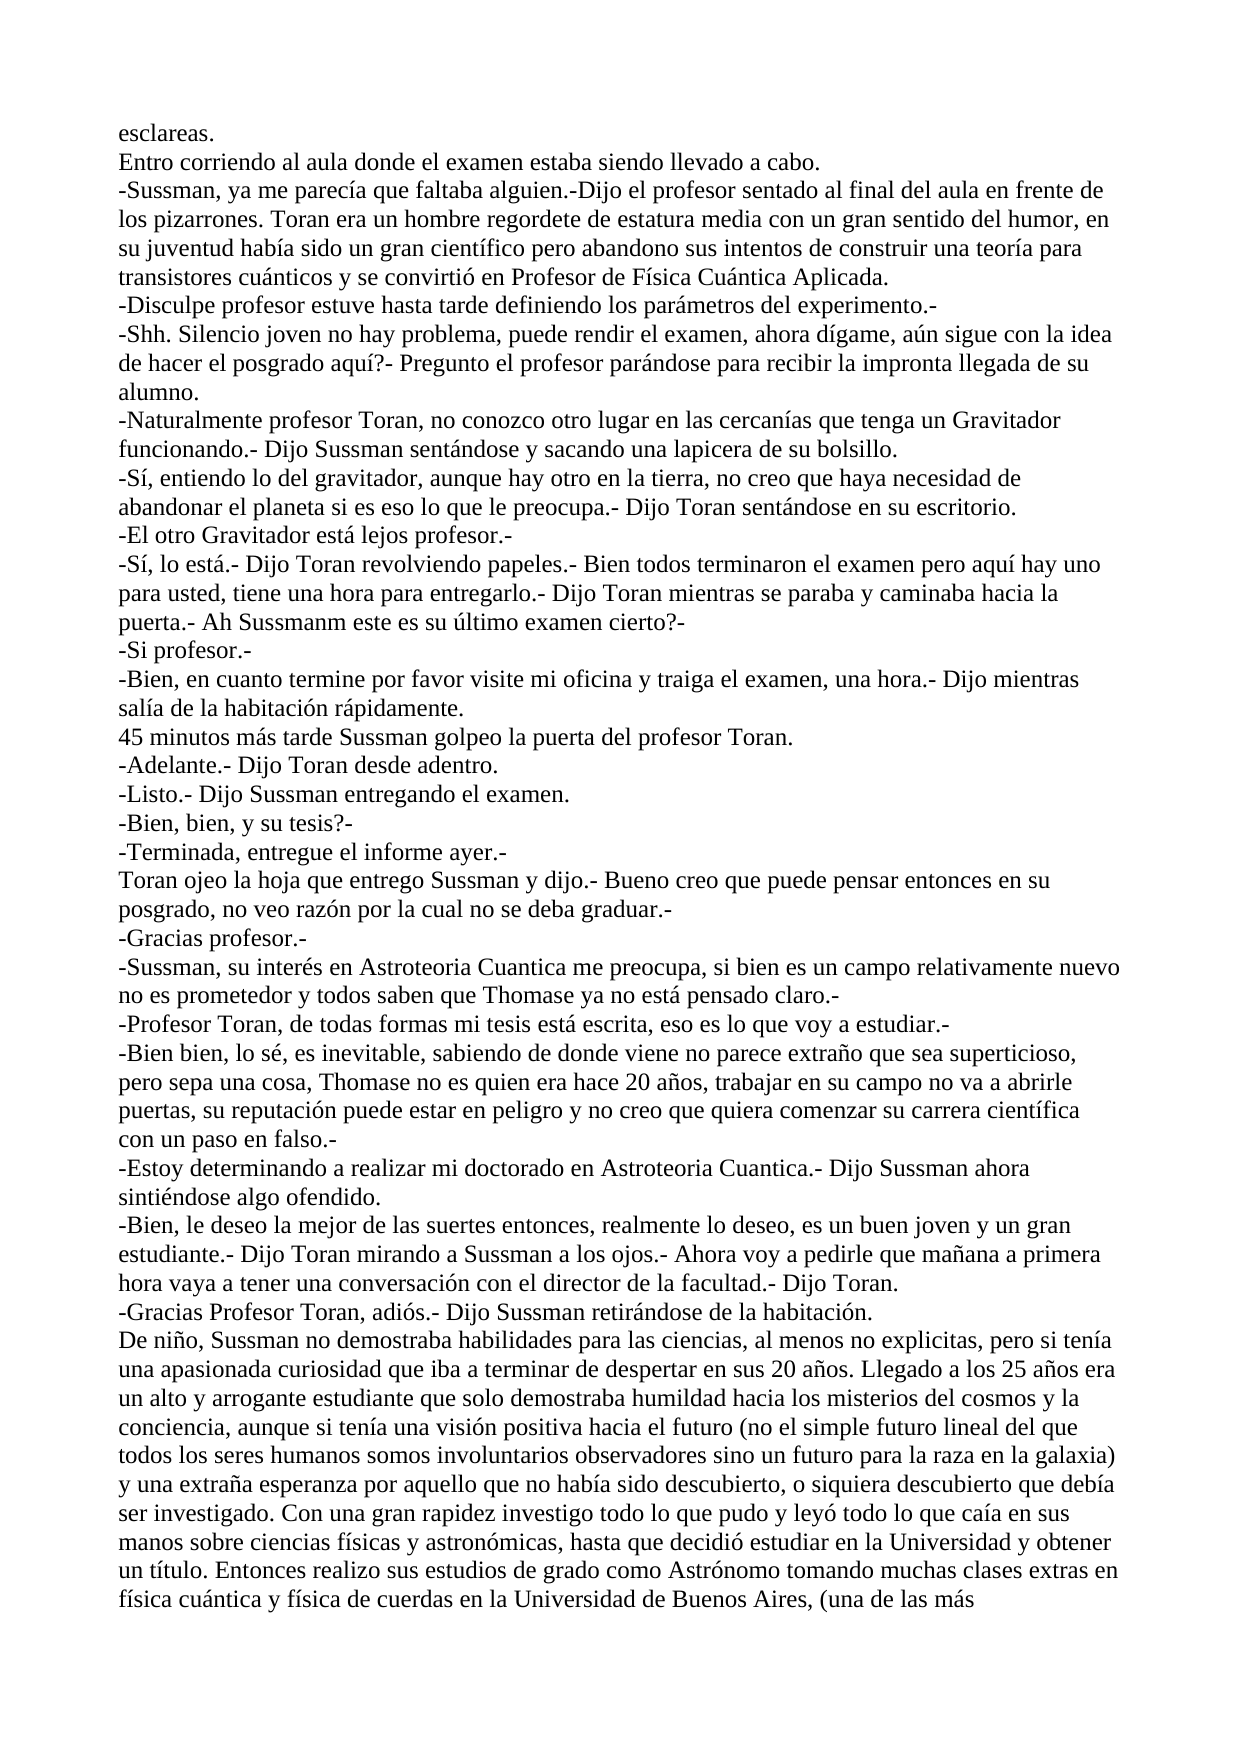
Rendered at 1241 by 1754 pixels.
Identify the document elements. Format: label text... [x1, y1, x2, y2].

text Toran ojeo la hoja que entrego Sussman y dijo.- Bueno creo que puede pensar entonces en su posgrado, no veo razón por la cual no se deba graduar.- [118, 866, 1122, 923]
text 45 minutos más tarde Sussman golpeo la puerta del profesor Toran. [118, 722, 1122, 751]
text -Disculpe profesor estuve hasta tarde definiendo los parámetros del experimento.- [118, 291, 1122, 319]
text -Naturalmente profesor Toran, no conozco otro lugar en las cercanías que tenga un Gravitador funcionando.- Dijo Sussman sentándose y sacando una lapicera de su bolsillo. [118, 406, 1122, 463]
text -Profesor Toran, de todas formas mi tesis está escrita, eso es lo que voy a estudiar.- [118, 1009, 1122, 1038]
text -Bien, bien, y su tesis?- [118, 808, 1122, 837]
text -Bien, en cuanto termine por favor visite mi oficina y traiga el examen, una hora.- Dijo mientras salía de la habitación rápidamente. [118, 664, 1122, 722]
text -Gracias Profesor Toran, adiós.- Dijo Sussman retirándose de la habitación. [118, 1297, 1122, 1326]
text -Sí, entiendo lo del gravitador, aunque hay otro en la tierra, no creo que haya necesidad de abandonar el planeta si es eso lo que le preocupa.- Dijo Toran sentándose en su escritorio. [118, 463, 1122, 521]
text -Terminada, entregue el informe ayer.- [118, 837, 1122, 866]
text -Shh. Silencio joven no hay problema, puede rendir el examen, ahora dígame, aún sigue con la idea de hacer el posgrado aquí?- Pregunto el profesor parándose para recibir la impronta llegada de su alumno. [118, 319, 1122, 406]
text -Si profesor.- [118, 636, 1122, 664]
text -Bien, le deseo la mejor de las suertes entonces, realmente lo deseo, es un buen joven y un gran estudiante.- Dijo Toran mirando a Sussman a los ojos.- Ahora voy a pedirle que mañana a primera hora vaya a tener una conversación con el director de la facultad.- Dijo Toran. [118, 1211, 1122, 1297]
text -Sussman, ya me parecía que faltaba alguien.-Dijo el profesor sentado al final del aula en frente de los pizarrones. Toran era un hombre regordete de estatura media con un gran sentido del humor, en su juventud había sido un gran científico pero abandono sus intentos de construir una teoría para transistores cuánticos y se convirtió en Profesor de Física Cuántica Aplicada. [118, 176, 1122, 291]
text -Sí, lo está.- Dijo Toran revolviendo papeles.- Bien todos terminaron el examen pero aquí hay uno para usted, tiene una hora para entregarlo.- Dijo Toran mientras se paraba y caminaba hacia la puerta.- Ah Sussmanm este es su último examen cierto?- [118, 549, 1122, 636]
text -Sussman, su interés en Astroteoria Cuantica me preocupa, si bien es un campo relativamente nuevo no es prometedor y todos saben que Thomase ya no está pensado claro.- [118, 952, 1122, 1009]
text -Estoy determinando a realizar mi doctorado en Astroteoria Cuantica.- Dijo Sussman ahora sintiéndose algo ofendido. [118, 1153, 1122, 1211]
text -El otro Gravitador está lejos profesor.- [118, 521, 1122, 549]
text Entro corriendo al aula donde el examen estaba siendo llevado a cabo. [118, 147, 1122, 176]
text De niño, Sussman no demostraba habilidades para las ciencias, al menos no explicitas, pero si tenía una apasionada curiosidad que iba a terminar de despertar en sus 20 años. Llegado a los 25 años era un alto y arrogante estudiante que solo demostraba humildad hacia los misterios del cosmos y la conciencia, aunque si tenía una visión positiva hacia el futuro (no el simple futuro lineal del que todos los seres humanos somos involuntarios observadores sino un futuro para la raza en la galaxia) y una extraña esperanza por aquello que no había sido descubierto, o siquiera descubierto que debía ser investigado. Con una gran rapidez investigo todo lo que pudo y leyó todo lo que caía en sus manos sobre ciencias físicas y astronómicas, hasta que decidió estudiar en la Universidad y obtener un título. Entonces realizo sus estudios de grado como Astrónomo tomando muchas clases extras en física cuántica y física de cuerdas en la Universidad de Buenos Aires, (una de las más [118, 1326, 1122, 1613]
text -Bien bien, lo sé, es inevitable, sabiendo de donde viene no parece extraño que sea superticioso, pero sepa una cosa, Thomase no es quien era hace 20 años, trabajar en su campo no va a abrirle puertas, su reputación puede estar en peligro y no creo que quiera comenzar su carrera científica con un paso en falso.- [118, 1038, 1122, 1153]
text -Listo.- Dijo Sussman entregando el examen. [118, 779, 1122, 808]
text esclareas. [118, 118, 1122, 147]
text -Gracias profesor.- [118, 923, 1122, 952]
text -Adelante.- Dijo Toran desde adentro. [118, 751, 1122, 779]
